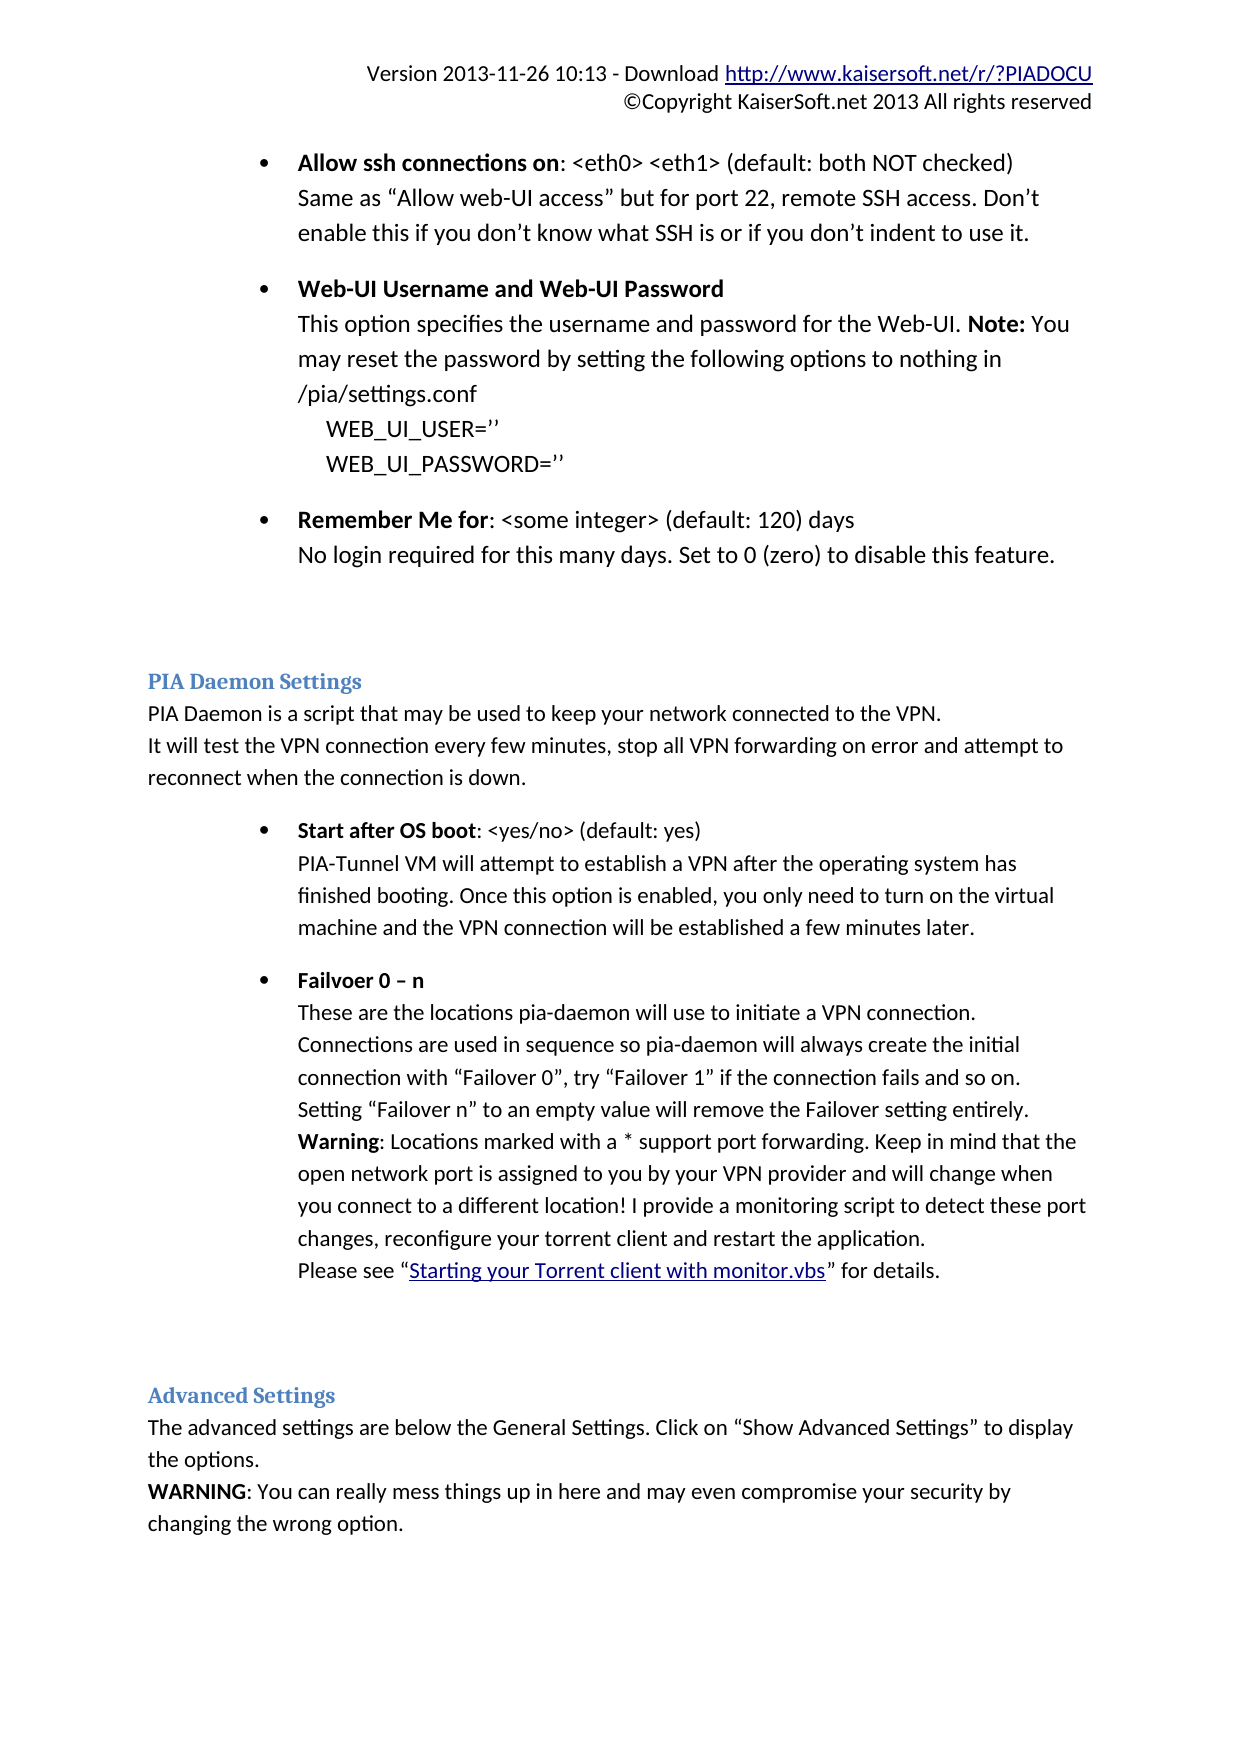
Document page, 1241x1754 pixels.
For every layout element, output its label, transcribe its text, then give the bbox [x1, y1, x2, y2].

subtitle Advanced Settings [148, 1383, 1093, 1409]
text The advanced settings are below the General Settings. Click on “Show Advanced Settings” to display the options. WARNING: You can really mess things up in here and may even compromise your security by changing the wrong option. [148, 1413, 1093, 1537]
text PIA Daemon is a script that may be used to keep your network connected to the VPN. It will test the VPN connection every few minutes, stop all VPN forwarding on error and attempt to reconnect when the connection is down. [148, 699, 1093, 792]
list Allow ssh connections on: <eth0> <eth1> (default: both NOT checked) Same as “Allow web-UI access” but for port 22, remote SSH access. Don’t enable this if you don’t know what SSH is or if you don’t indent to use it. [260, 148, 1093, 248]
list Failvoer 0 – n These are the locations pia-daemon will use to initiate a VPN connection. Connections are used in sequence so pia-daemon will always create the initial connection with “Failover 0”, try “Failover 1” if the connection fails and so on. Setting “Failover n” to an empty value will remove the Failover setting entirely. Warning: Locations marked with a * support port forwarding. Keep in mind that the open network port is assigned to you by your VPN provider and will change when you connect to a different location! I provide a monitoring script to detect these port changes, reconfigure your torrent client and restart the application. Please see “Starting your Torrent client with monitor.vbs” for details. [260, 966, 1093, 1284]
subtitle PIA Daemon Settings [148, 669, 1093, 695]
list Start after OS boot: <yes/no> (default: yes) PIA-Tunnel VM will attempt to establish a VPN after the operating system has finished booting. Once this option is enabled, you only need to turn on the virtual machine and the VPN connection will be established a few minutes later. [260, 817, 1093, 941]
list Web-UI Username and Web-UI Password This option specifies the username and password for the Web-UI. Note: You may reset the password by setting the following options to nothing in /pia/settings.conf WEB_UI_USER=’’ WEB_UI_PASSWORD=’’ [260, 273, 1093, 479]
list Remember Me for: <some integer> (default: 120) days No login required for this many days. Set to 0 (zero) to disable this feature. [260, 504, 1093, 570]
